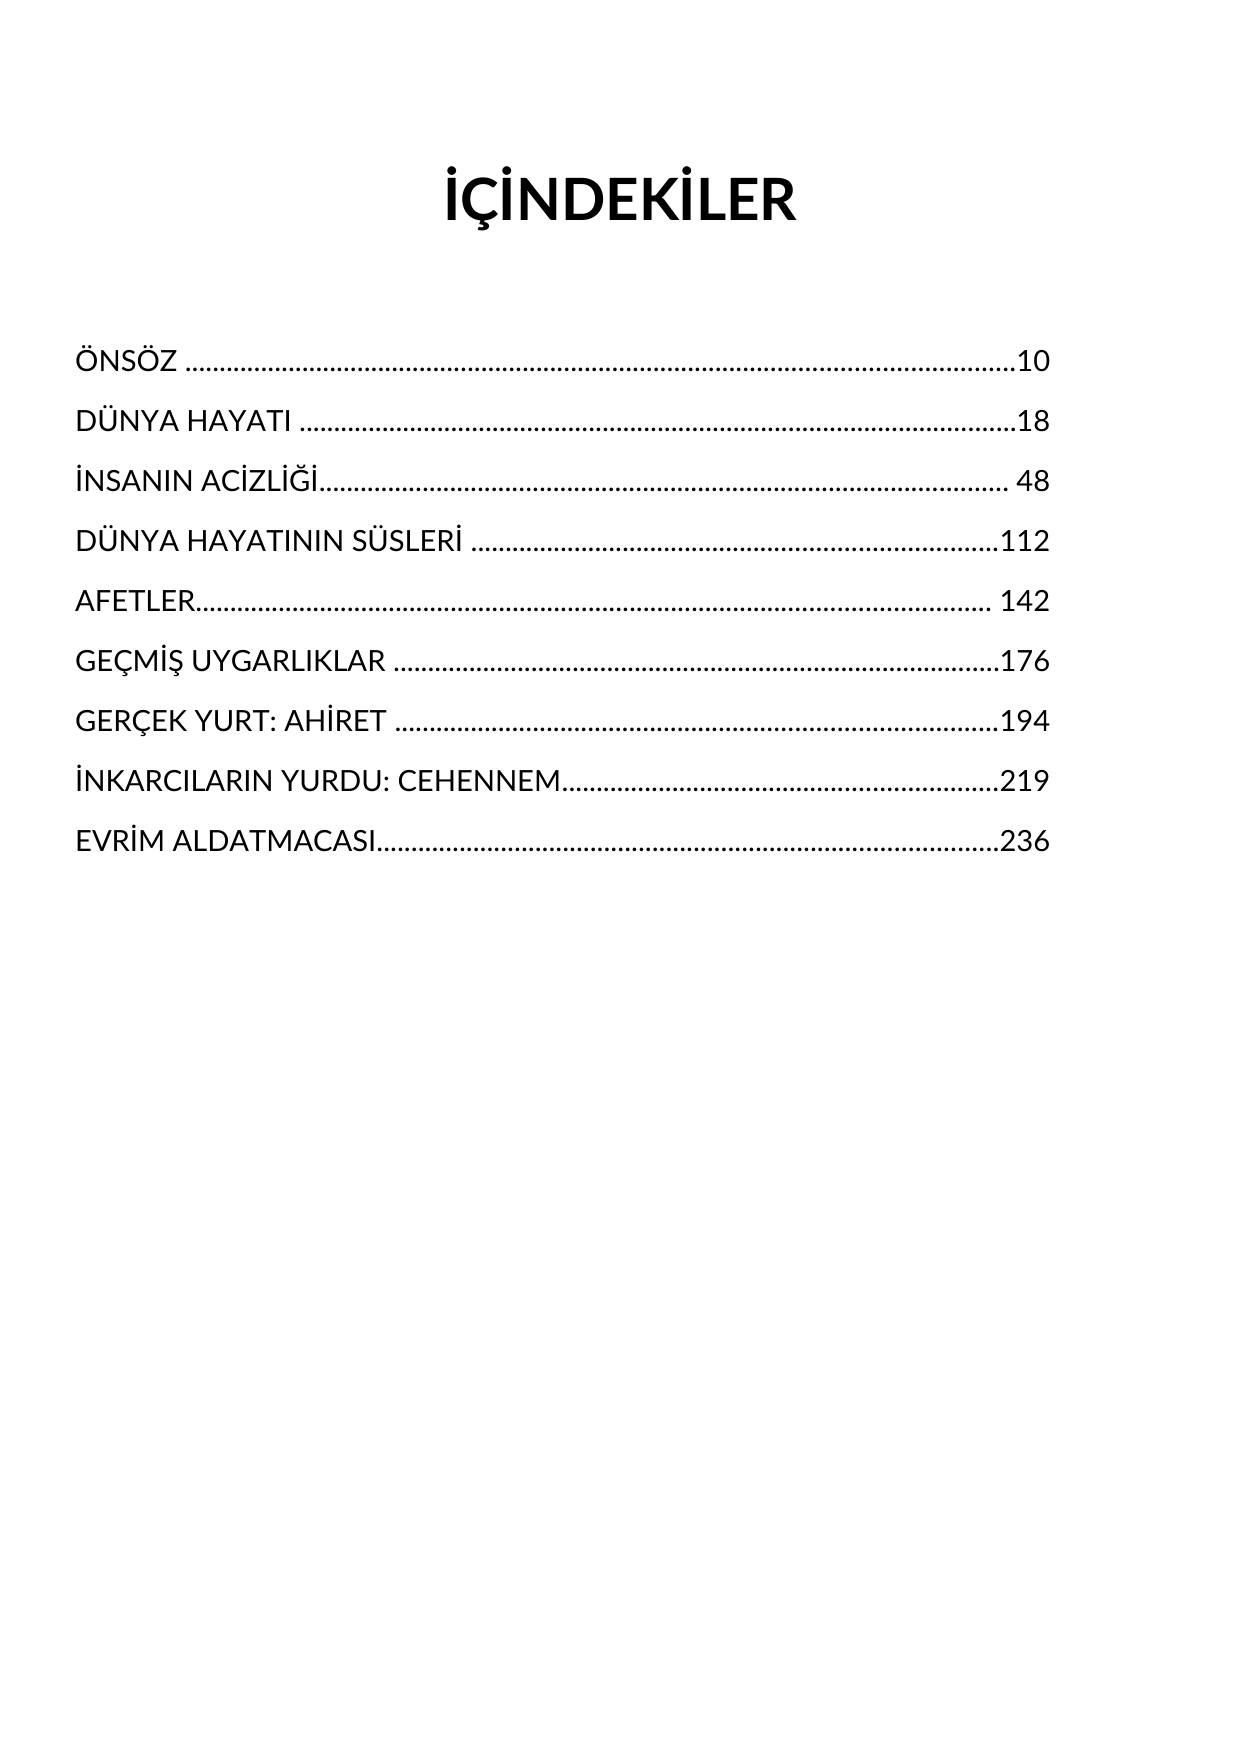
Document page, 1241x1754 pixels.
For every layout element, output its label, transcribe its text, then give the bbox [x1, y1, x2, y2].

subtitle İÇİNDEKİLER [75, 162, 1165, 232]
subtitle İNKARCILARIN YURDU: CEHENNEM 219 [75, 763, 1165, 798]
subtitle DÜNYA HAYATI 18 [75, 403, 1165, 438]
subtitle ÖNSÖZ 10 [75, 343, 1165, 378]
subtitle GERÇEK YURT: AHİRET 194 [75, 703, 1165, 738]
subtitle DÜNYA HAYATININ SÜSLERİ 112 [75, 523, 1165, 558]
subtitle İNSANIN ACİZLİĞİ 48 [75, 463, 1165, 498]
subtitle AFETLER 142 [75, 583, 1165, 618]
subtitle EVRİM ALDATMACASI 236 [75, 823, 1165, 858]
subtitle GEÇMİŞ UYGARLIKLAR 176 [75, 643, 1165, 678]
